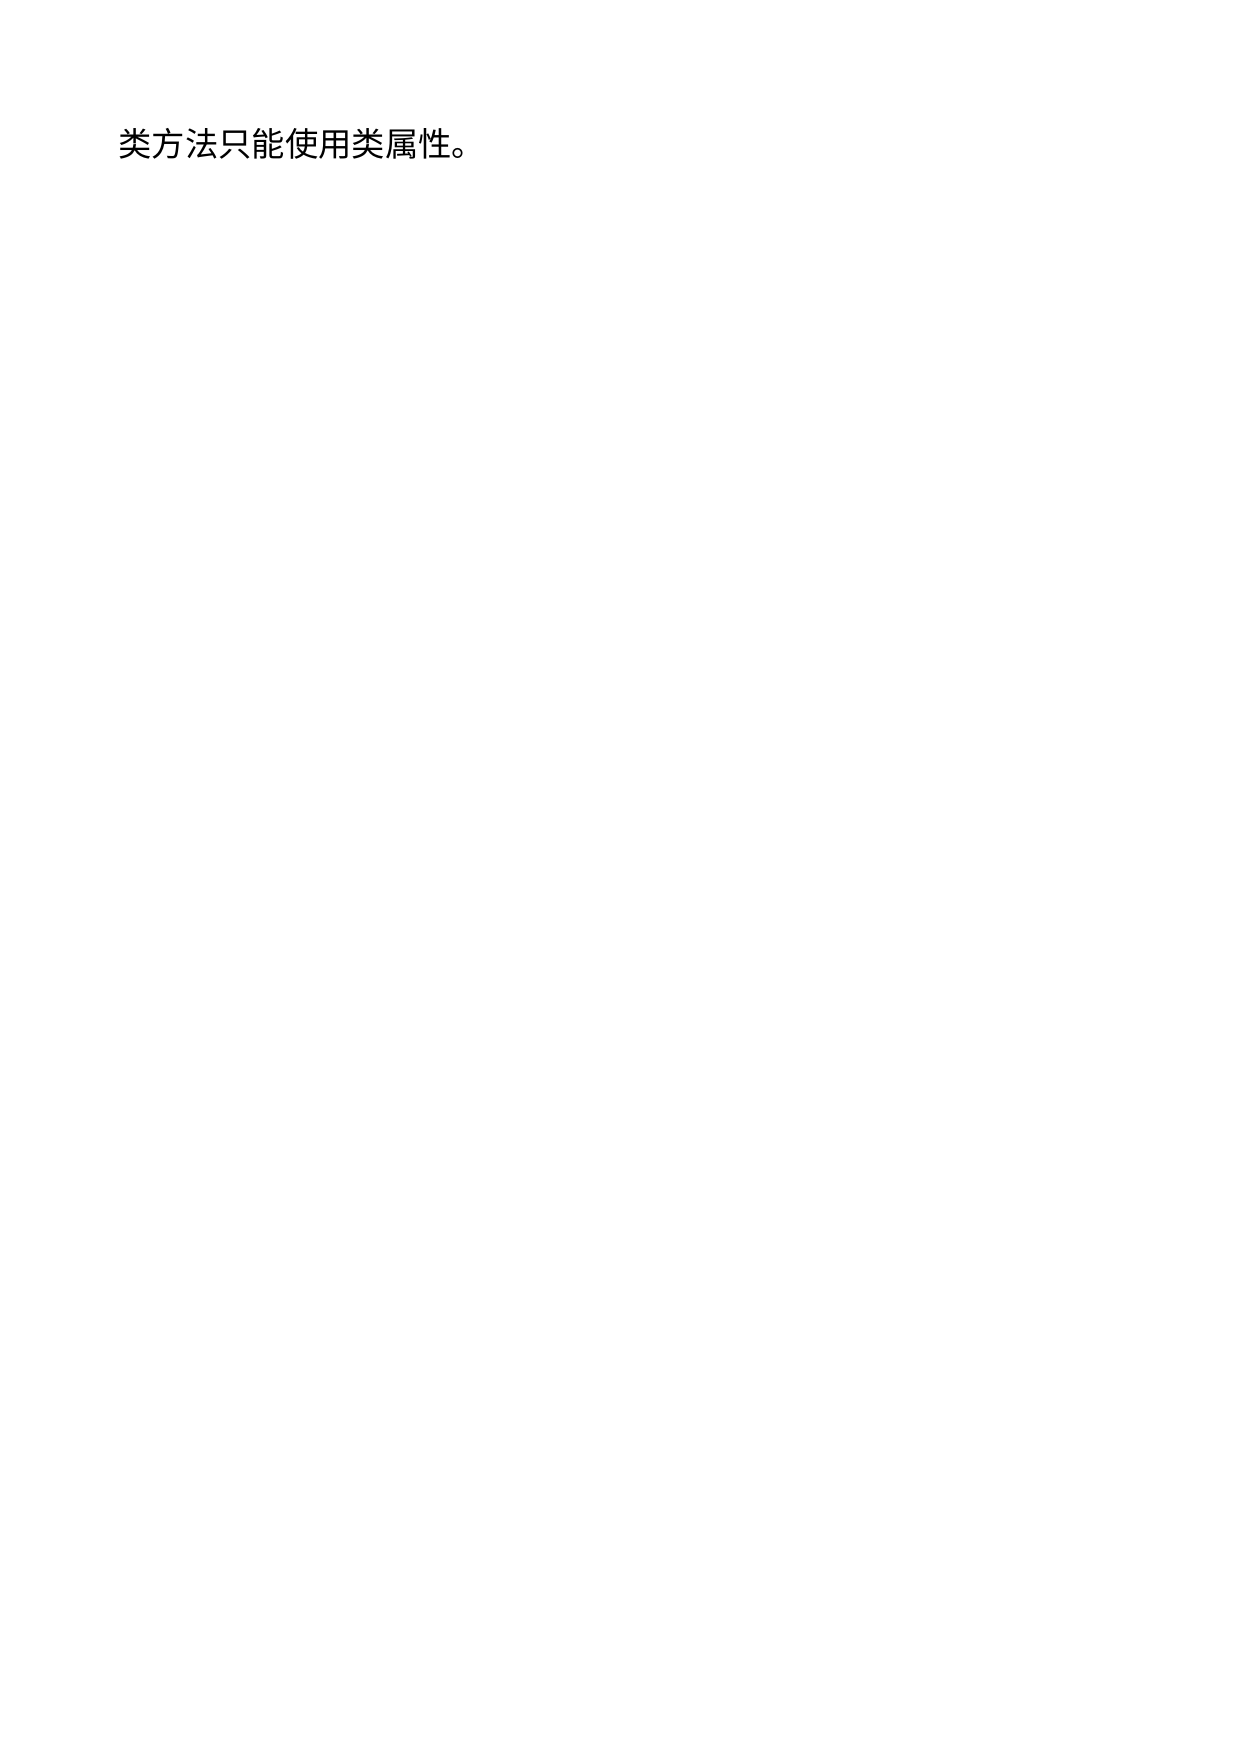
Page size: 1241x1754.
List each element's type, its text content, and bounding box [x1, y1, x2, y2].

text 类方法只能使用类属性。 [118, 118, 1122, 166]
